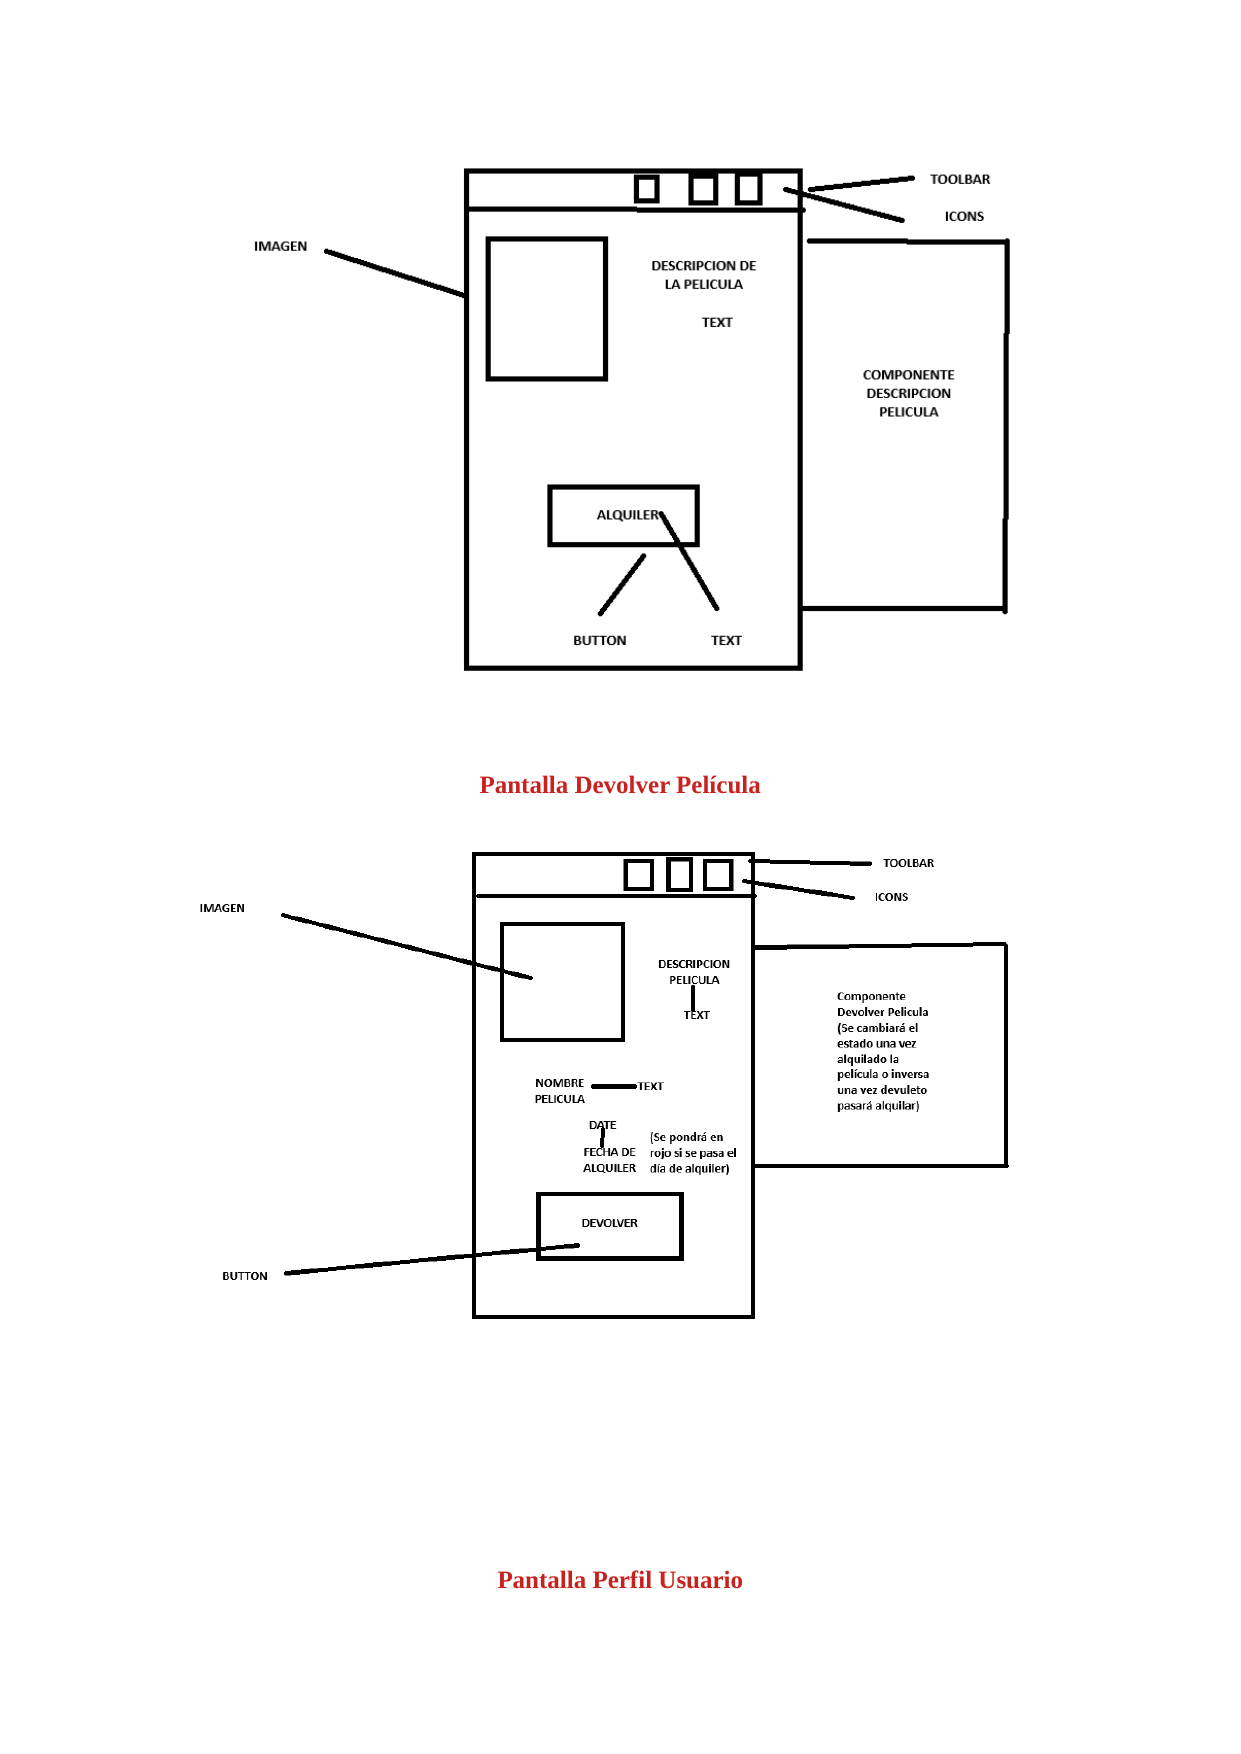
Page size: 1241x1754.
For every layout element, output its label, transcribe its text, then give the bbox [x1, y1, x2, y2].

text Pantalla Perfil Usuario [118, 1565, 1122, 1593]
text Pantalla Devolver Película [118, 770, 1122, 799]
picture [118, 118, 1123, 713]
picture [118, 827, 1123, 1393]
